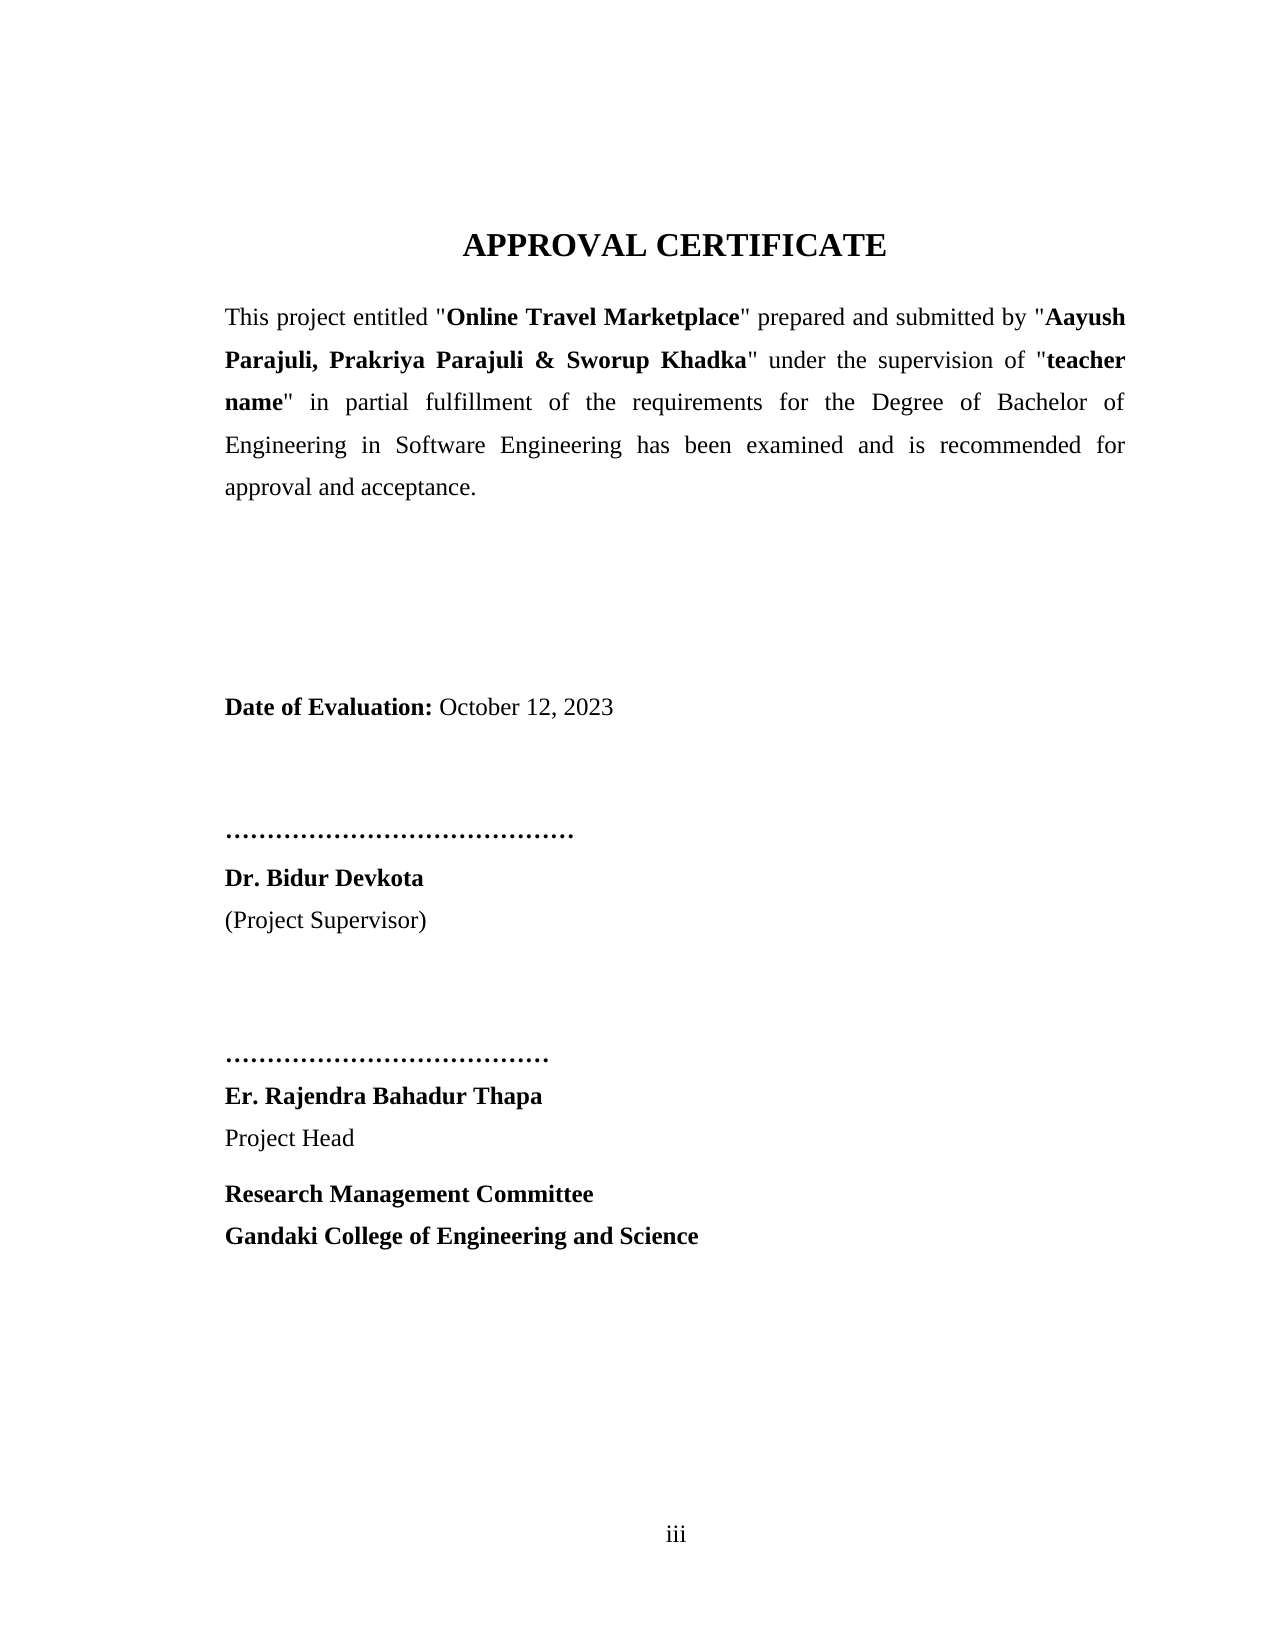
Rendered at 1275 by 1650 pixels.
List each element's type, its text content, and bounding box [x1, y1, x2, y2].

text …………………………………… [224, 815, 1126, 843]
subtitle APPROVAL CERTIFICATE [225, 225, 1124, 264]
text (Project Supervisor) [224, 905, 1126, 934]
text This project entitled "Online Travel Marketplace" prepared and submitted by "Aayush Parajuli, Prakriya Parajuli & Sworup Khadka" under the supervision of "teacher name" in partial fulfillment of the requirements for the Degree of Bachelor of Engineering in Software Engineering has been examined and is recommended for approval and acceptance. [224, 302, 1126, 501]
text ………………………………… [224, 1039, 1126, 1068]
text Er. Rajendra Bahadur Thapa [224, 1081, 1126, 1110]
text Project Head [224, 1123, 1126, 1152]
text Gandaki College of Engineering and Science [224, 1221, 1126, 1250]
text Research Management Committee [224, 1179, 1126, 1208]
text Date of Evaluation: October 12, 2023 [224, 692, 1126, 721]
text Dr. Bidur Devkota [224, 863, 1126, 892]
